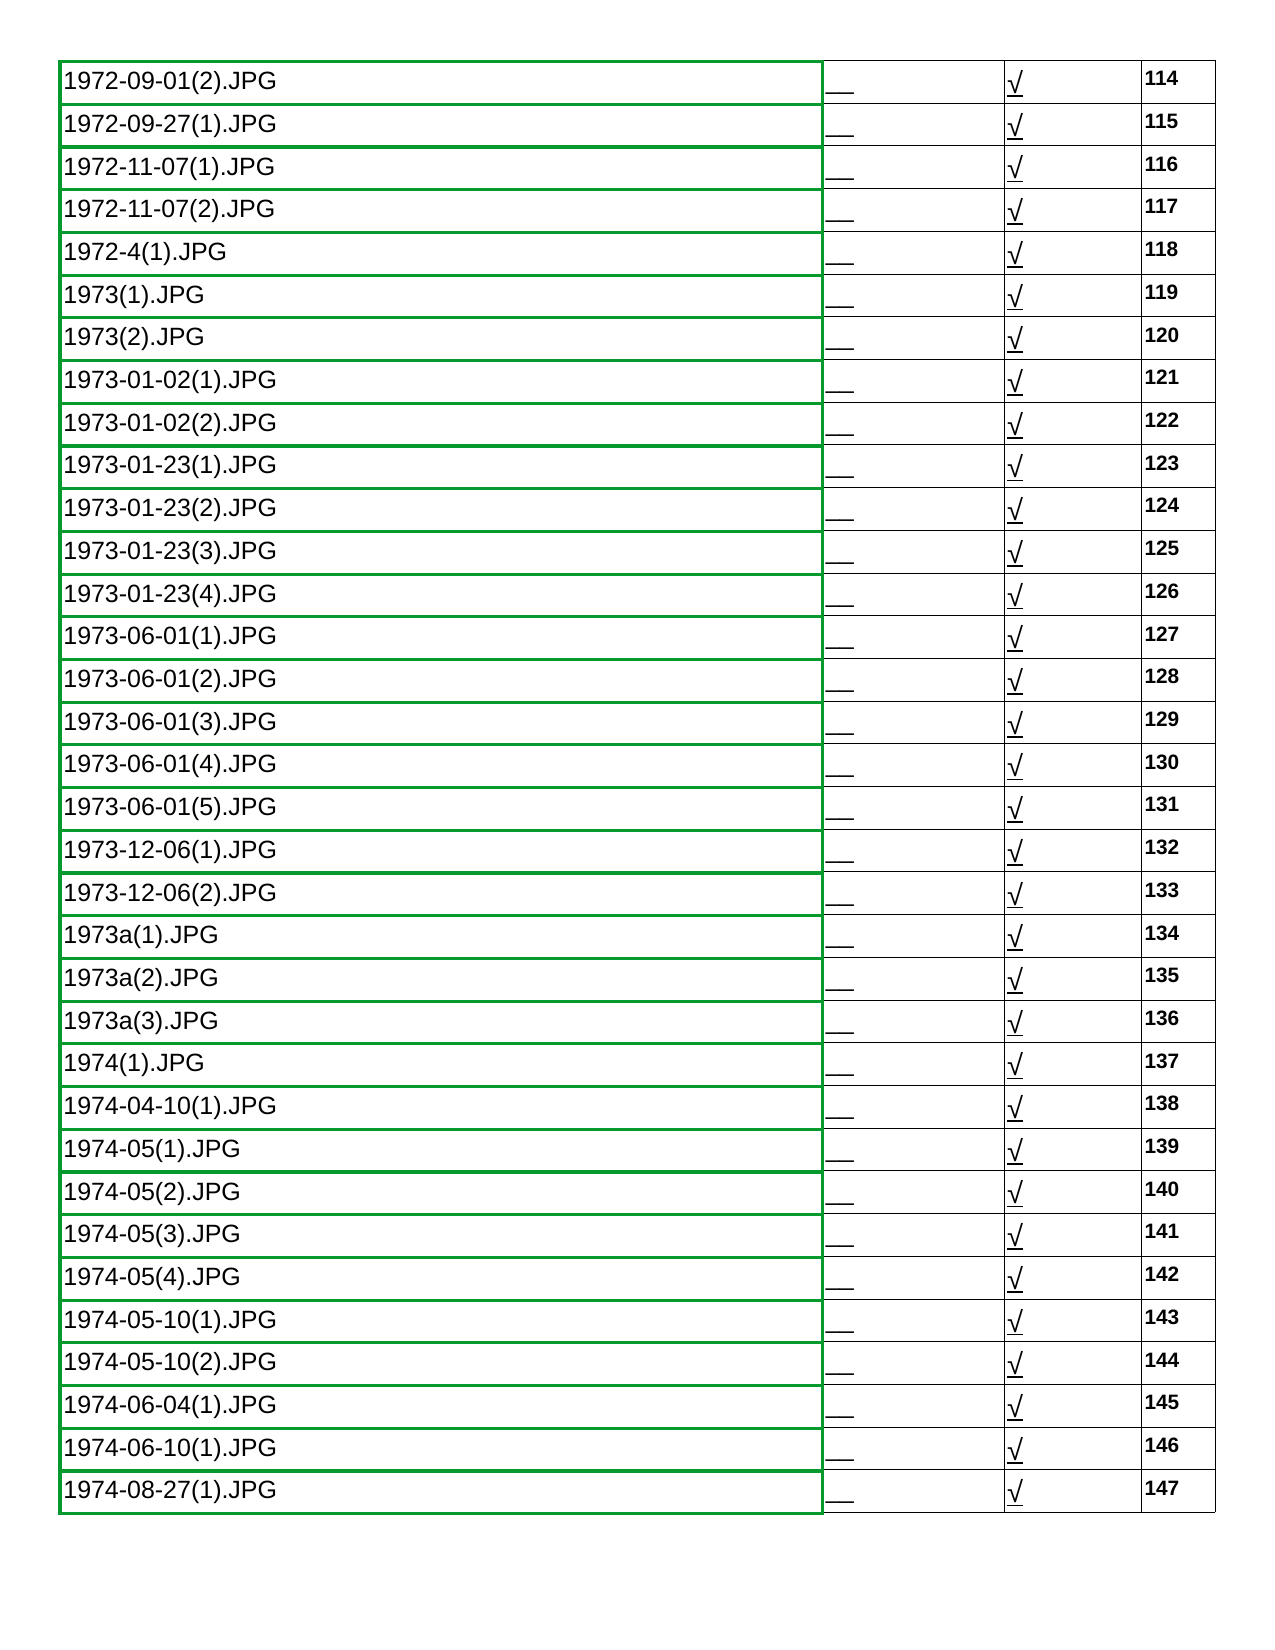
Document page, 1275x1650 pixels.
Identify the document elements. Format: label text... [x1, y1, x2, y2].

table_cell 1974-05-10(1).JPG [62, 1302, 821, 1341]
table_cell 147 [1142, 1470, 1215, 1512]
table_cell √ [1005, 1001, 1141, 1042]
table_cell 118 [1142, 232, 1215, 273]
table_cell 145 [1142, 1385, 1215, 1427]
table_cell 140 [1142, 1171, 1215, 1213]
table_cell __ [824, 1214, 1004, 1256]
table_cell __ [824, 872, 1004, 914]
table_cell √ [1005, 1385, 1141, 1427]
table_cell 1974-05(1).JPG [62, 1131, 821, 1170]
table_cell 1973-01-02(2).JPG [62, 405, 821, 444]
table_cell __ [824, 104, 1004, 145]
table_cell 1972-11-07(1).JPG [62, 149, 821, 188]
table_cell √ [1005, 702, 1141, 743]
table_cell 116 [1142, 146, 1215, 188]
table_cell 1974-05-10(2).JPG [62, 1344, 821, 1384]
table_cell 124 [1142, 488, 1215, 530]
table_cell __ [824, 659, 1004, 701]
table_cell 132 [1142, 830, 1215, 871]
table_cell 129 [1142, 702, 1215, 743]
table_cell 1973a(3).JPG [62, 1003, 821, 1042]
table_cell √ [1005, 958, 1141, 999]
table_cell 1972-11-07(2).JPG [62, 191, 821, 231]
table_cell 1974-05(3).JPG [62, 1216, 821, 1256]
table_cell 1974-04-10(1).JPG [62, 1088, 821, 1128]
table_cell 117 [1142, 189, 1215, 231]
table_cell 1972-09-01(2).JPG [62, 63, 821, 103]
table_cell 1973-01-23(2).JPG [62, 490, 821, 530]
table_cell √ [1005, 189, 1141, 231]
table_cell 137 [1142, 1043, 1215, 1085]
table_cell __ [824, 958, 1004, 999]
table_cell √ [1005, 1470, 1141, 1512]
table_cell √ [1005, 61, 1141, 103]
table_cell √ [1005, 1342, 1141, 1384]
table_cell 1973-01-23(4).JPG [62, 576, 821, 615]
table_cell 1974-05(4).JPG [62, 1259, 821, 1298]
table_cell __ [824, 403, 1004, 444]
table_cell √ [1005, 1129, 1141, 1170]
table_cell __ [824, 1300, 1004, 1341]
table_cell 1973-06-01(3).JPG [62, 704, 821, 743]
table_cell 1974-06-10(1).JPG [62, 1430, 821, 1469]
table_cell 130 [1142, 744, 1215, 786]
table_cell __ [824, 360, 1004, 402]
table_cell __ [824, 616, 1004, 658]
table_cell √ [1005, 744, 1141, 786]
table_cell 1974-08-27(1).JPG [62, 1473, 821, 1512]
table_cell __ [824, 146, 1004, 188]
table_cell 1974-05(2).JPG [62, 1174, 821, 1213]
table_cell 1974(1).JPG [62, 1045, 821, 1085]
table_cell 128 [1142, 659, 1215, 701]
table_cell __ [824, 1129, 1004, 1170]
table_cell √ [1005, 616, 1141, 658]
table_cell √ [1005, 830, 1141, 871]
table_cell 1973(1).JPG [62, 277, 821, 316]
table_cell √ [1005, 574, 1141, 615]
table_cell 131 [1142, 787, 1215, 829]
table_cell __ [824, 787, 1004, 829]
table_cell __ [824, 1342, 1004, 1384]
table_cell 1973-06-01(1).JPG [62, 618, 821, 658]
table_cell __ [824, 1171, 1004, 1213]
table_cell √ [1005, 659, 1141, 701]
table_cell 114 [1142, 61, 1215, 103]
table_cell √ [1005, 1214, 1141, 1256]
table_cell 142 [1142, 1257, 1215, 1298]
table_cell √ [1005, 488, 1141, 530]
table_cell √ [1005, 1257, 1141, 1298]
table_cell 136 [1142, 1001, 1215, 1042]
table_cell __ [824, 445, 1004, 487]
table_cell 125 [1142, 531, 1215, 572]
table_cell 126 [1142, 574, 1215, 615]
table_cell 1974-06-04(1).JPG [62, 1387, 821, 1427]
table_cell √ [1005, 403, 1141, 444]
table_cell __ [824, 702, 1004, 743]
table_cell √ [1005, 1428, 1141, 1469]
table_cell √ [1005, 1300, 1141, 1341]
table_cell 133 [1142, 872, 1215, 914]
table_cell __ [824, 189, 1004, 231]
table_cell __ [824, 830, 1004, 871]
table_cell √ [1005, 1086, 1141, 1128]
table_cell 134 [1142, 915, 1215, 957]
table_cell 121 [1142, 360, 1215, 402]
table_cell √ [1005, 360, 1141, 402]
table_cell __ [824, 1385, 1004, 1427]
table_cell 146 [1142, 1428, 1215, 1469]
table_cell 115 [1142, 104, 1215, 145]
table_cell __ [824, 574, 1004, 615]
table_cell __ [824, 744, 1004, 786]
table_cell __ [824, 488, 1004, 530]
table_cell 1972-4(1).JPG [62, 234, 821, 273]
table_cell √ [1005, 445, 1141, 487]
table_cell __ [824, 1001, 1004, 1042]
table_cell __ [824, 531, 1004, 572]
table_cell 144 [1142, 1342, 1215, 1384]
table_cell 1973-01-23(3).JPG [62, 533, 821, 572]
table_cell 1973-12-06(1).JPG [62, 832, 821, 871]
table_cell 1972-09-27(1).JPG [62, 106, 821, 145]
table_cell 143 [1142, 1300, 1215, 1341]
table_cell __ [824, 61, 1004, 103]
table_cell √ [1005, 232, 1141, 273]
table_cell √ [1005, 915, 1141, 957]
table_cell 1973-01-23(1).JPG [62, 448, 821, 487]
table_cell 1973-06-01(2).JPG [62, 661, 821, 701]
table_cell √ [1005, 104, 1141, 145]
table_cell __ [824, 1043, 1004, 1085]
table_cell √ [1005, 531, 1141, 572]
table_cell 1973(2).JPG [62, 319, 821, 359]
table_cell 123 [1142, 445, 1215, 487]
table_cell 1973-06-01(5).JPG [62, 789, 821, 829]
table_cell __ [824, 317, 1004, 359]
table_cell 1973-12-06(2).JPG [62, 875, 821, 914]
table_cell √ [1005, 1043, 1141, 1085]
table_cell __ [824, 1470, 1004, 1512]
table_cell 139 [1142, 1129, 1215, 1170]
table_cell 1973-06-01(4).JPG [62, 746, 821, 786]
table_cell 127 [1142, 616, 1215, 658]
table_cell 141 [1142, 1214, 1215, 1256]
table_cell 138 [1142, 1086, 1215, 1128]
table_cell __ [824, 275, 1004, 316]
table_cell 135 [1142, 958, 1215, 999]
table_cell √ [1005, 275, 1141, 316]
table_cell __ [824, 1428, 1004, 1469]
table_cell √ [1005, 872, 1141, 914]
table_cell √ [1005, 1171, 1141, 1213]
table_cell √ [1005, 787, 1141, 829]
table_cell √ [1005, 317, 1141, 359]
table_cell 1973a(1).JPG [62, 917, 821, 957]
table_cell 1973-01-02(1).JPG [62, 362, 821, 402]
table_cell __ [824, 232, 1004, 273]
table_cell __ [824, 915, 1004, 957]
table_cell __ [824, 1257, 1004, 1298]
table_cell __ [824, 1086, 1004, 1128]
table_cell 1973a(2).JPG [62, 960, 821, 999]
table_cell 120 [1142, 317, 1215, 359]
table_cell √ [1005, 146, 1141, 188]
table_cell 119 [1142, 275, 1215, 316]
table_cell 122 [1142, 403, 1215, 444]
